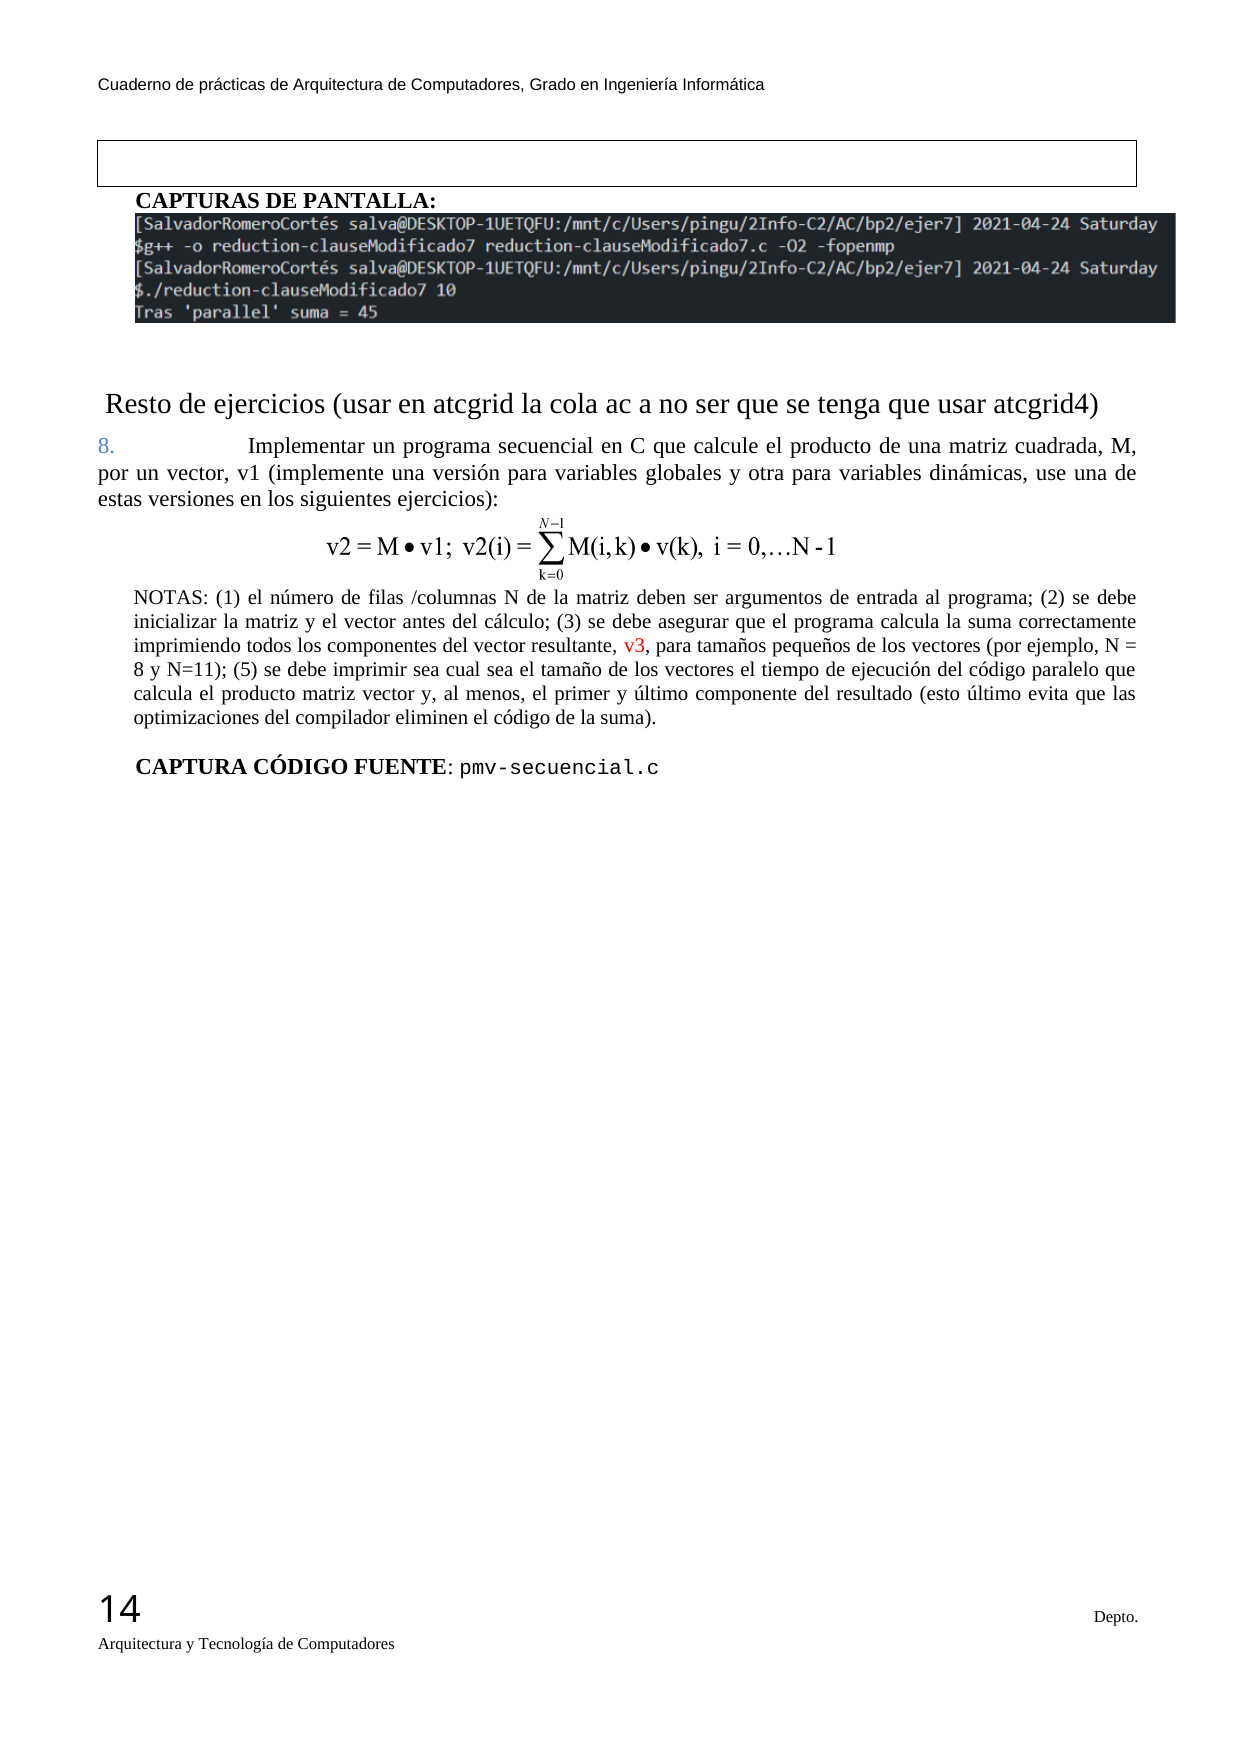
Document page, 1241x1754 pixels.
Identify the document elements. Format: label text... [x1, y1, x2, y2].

text Resto de ejercicios (usar en atcgrid la cola ac a no ser que se tenga que usar atcgrid4) [98, 386, 1138, 420]
text NOTAS: (1) el número de filas /columnas N de la matriz deben ser argumentos de entrada al programa; (2) se debe inicializar la matriz y el vector antes del cálculo; (3) se debe asegurar que el programa calcula la suma correctamente imprimiendo todos los componentes del vector resultante, v3, para tamaños pequeños de los vectores (por ejemplo, N = 8 y N=11); (5) se debe imprimir sea cual sea el tamaño de los vectores el tiempo de ejecución del código paralelo que calcula el producto matriz vector y, al menos, el primer y último componente del resultado (esto último evita que las optimizaciones del compilador eliminen el código de la suma). [133, 585, 1138, 729]
text CAPTURAS DE PANTALLA: [135, 187, 1138, 213]
list Implementar un programa secuencial en C que calcule el producto de una matriz cuadrada, M, por un vector, v1 (implemente una versión para variables globales y otra para variables dinámicas, use una de estas versiones en los siguientes ejercicios): [98, 432, 1138, 511]
picture [322, 511, 840, 585]
picture [135, 213, 1176, 323]
table_header [98, 141, 1136, 186]
text CAPTURA CÓDIGO FUENTE: pmv-secuencial.c [135, 753, 1138, 781]
